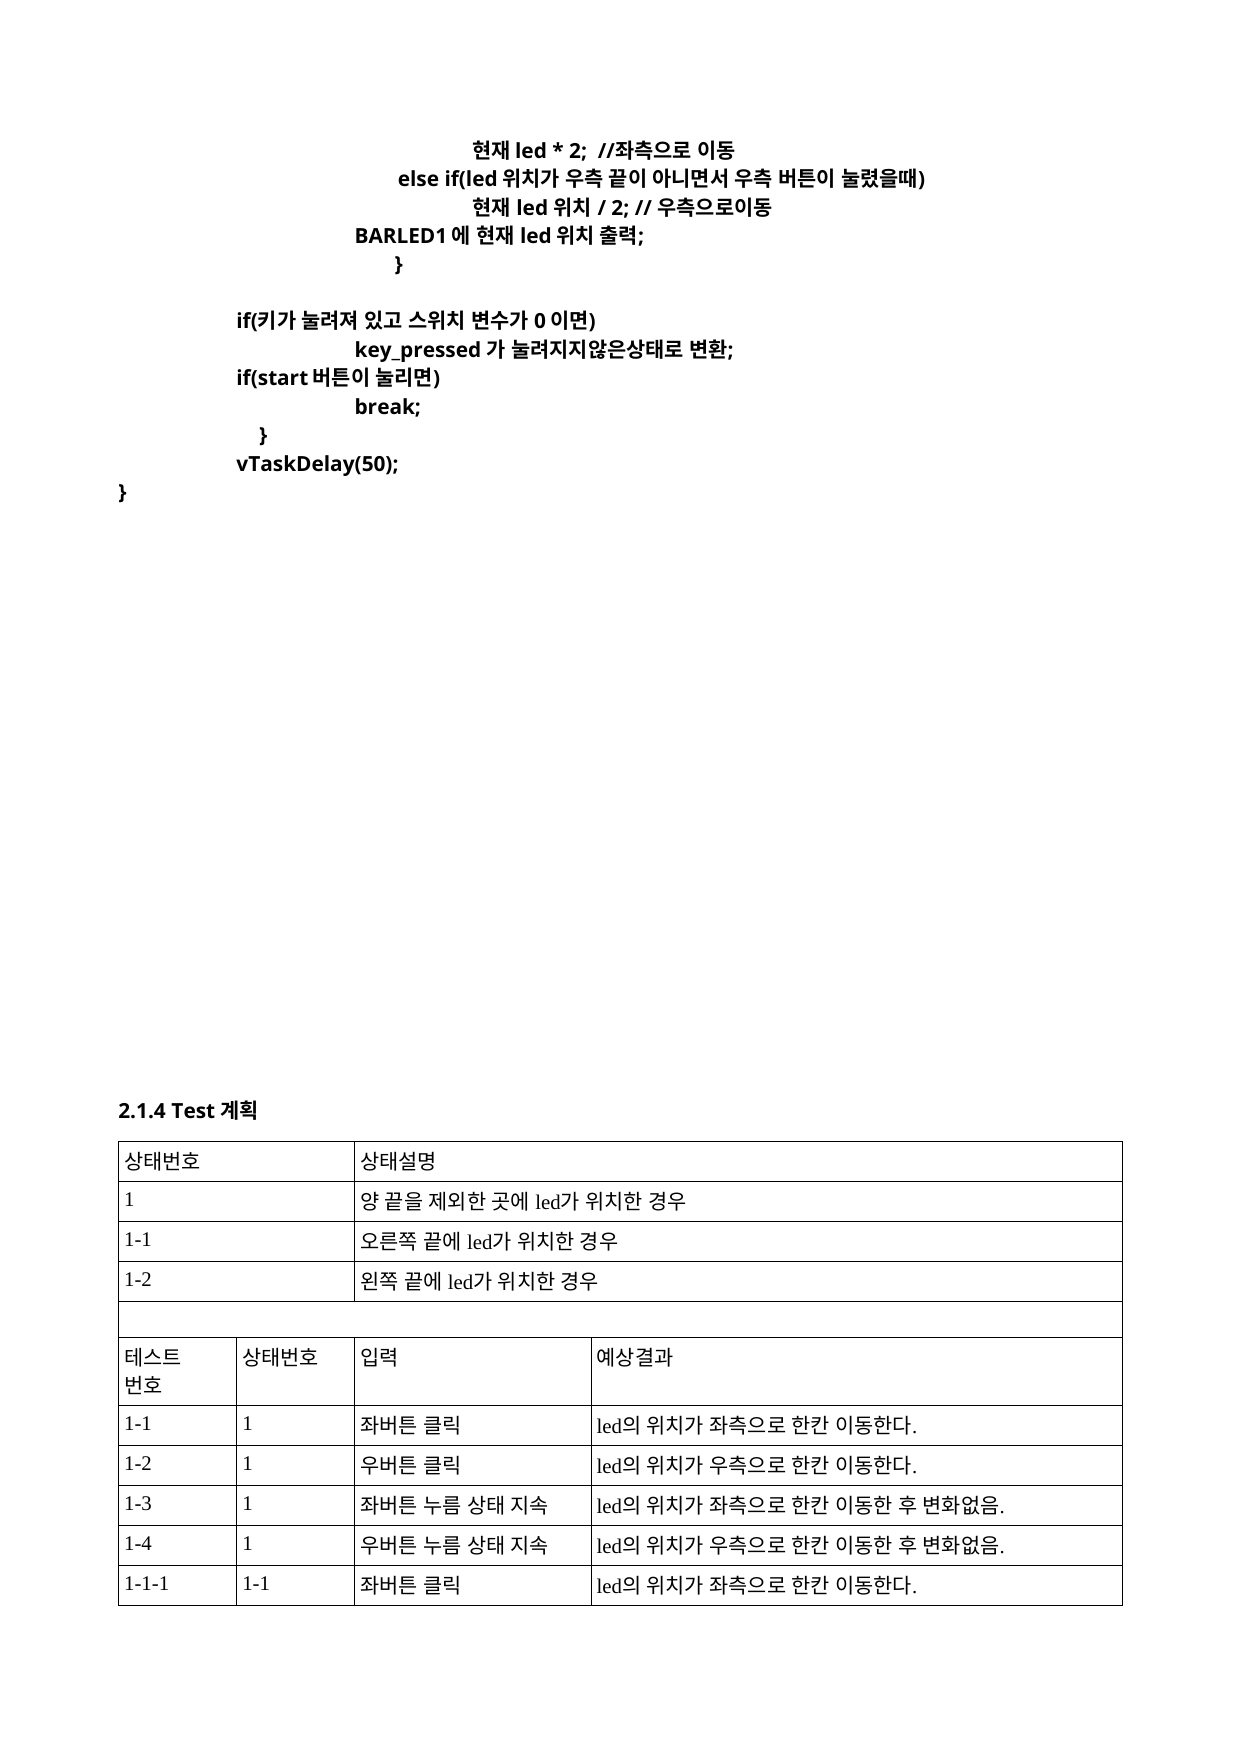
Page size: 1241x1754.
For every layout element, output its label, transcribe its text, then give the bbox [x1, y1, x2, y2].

table_cell 좌버튼 클릭 [355, 1406, 591, 1445]
text 2.1.4 Test 계획 [118, 1096, 1122, 1124]
text } [118, 477, 1122, 506]
text } [118, 249, 1122, 278]
table_cell 오른쪽 끝에 led가 위치한 경우 [355, 1222, 1122, 1261]
table_cell 왼쪽 끝에 led가 위치한 경우 [355, 1262, 1122, 1301]
text if(start버튼이 눌리면) [118, 363, 1122, 392]
table_cell 1-4 [119, 1526, 236, 1565]
table_cell 1-2 [119, 1262, 354, 1301]
text BARLED1에 현재 led위치 출력; [118, 221, 1122, 249]
table_cell 1 [237, 1406, 354, 1445]
table_cell 테스트 번호 [119, 1338, 236, 1405]
table_header 상태번호 [119, 1142, 354, 1181]
table_cell 1-1 [119, 1406, 236, 1445]
table_cell 1-1 [237, 1566, 354, 1605]
text 현재led * 2; //좌측으로 이동 [118, 136, 1122, 164]
table_cell led의 위치가 우측으로 한칸 이동한 후 변화없음. [592, 1526, 1122, 1565]
text if(키가 눌려져 있고 스위치 변수가 0이면) [118, 306, 1122, 335]
text vTaskDelay(50); [118, 449, 1122, 477]
table_cell 좌버튼 클릭 [355, 1566, 591, 1605]
table_cell 좌버튼 누름 상태 지속 [355, 1486, 591, 1525]
table_cell 입력 [355, 1338, 591, 1405]
table_cell 1 [237, 1446, 354, 1485]
text } [118, 420, 1122, 449]
table_cell [119, 1302, 1122, 1337]
table_cell led의 위치가 좌측으로 한칸 이동한 후 변화없음. [592, 1486, 1122, 1525]
table_cell led의 위치가 우측으로 한칸 이동한다. [592, 1446, 1122, 1485]
table_cell 우버튼 클릭 [355, 1446, 591, 1485]
table_cell 양 끝을 제외한 곳에 led가 위치한 경우 [355, 1182, 1122, 1221]
text else if(led위치가 우측 끝이 아니면서 우측 버튼이 눌렸을때) [118, 164, 1122, 193]
table_cell 1-3 [119, 1486, 236, 1525]
table_cell 1 [237, 1486, 354, 1525]
table_cell 1 [237, 1526, 354, 1565]
table_cell led의 위치가 좌측으로 한칸 이동한다. [592, 1406, 1122, 1445]
table_cell 1-2 [119, 1446, 236, 1485]
table_cell 1-1 [119, 1222, 354, 1261]
table_cell led의 위치가 좌측으로 한칸 이동한다. [592, 1566, 1122, 1605]
text key_pressed 가 눌려지지않은상태로 변환; [118, 335, 1122, 363]
table_cell 상태번호 [237, 1338, 354, 1405]
table_cell 1 [119, 1182, 354, 1221]
table_cell 예상결과 [592, 1338, 1122, 1405]
table_cell 우버튼 누름 상태 지속 [355, 1526, 591, 1565]
text 현재 led 위치 / 2; // 우측으로이동 [118, 193, 1122, 221]
table_header 상태설명 [355, 1142, 1122, 1181]
text break; [118, 392, 1122, 420]
table_cell 1-1-1 [119, 1566, 236, 1605]
